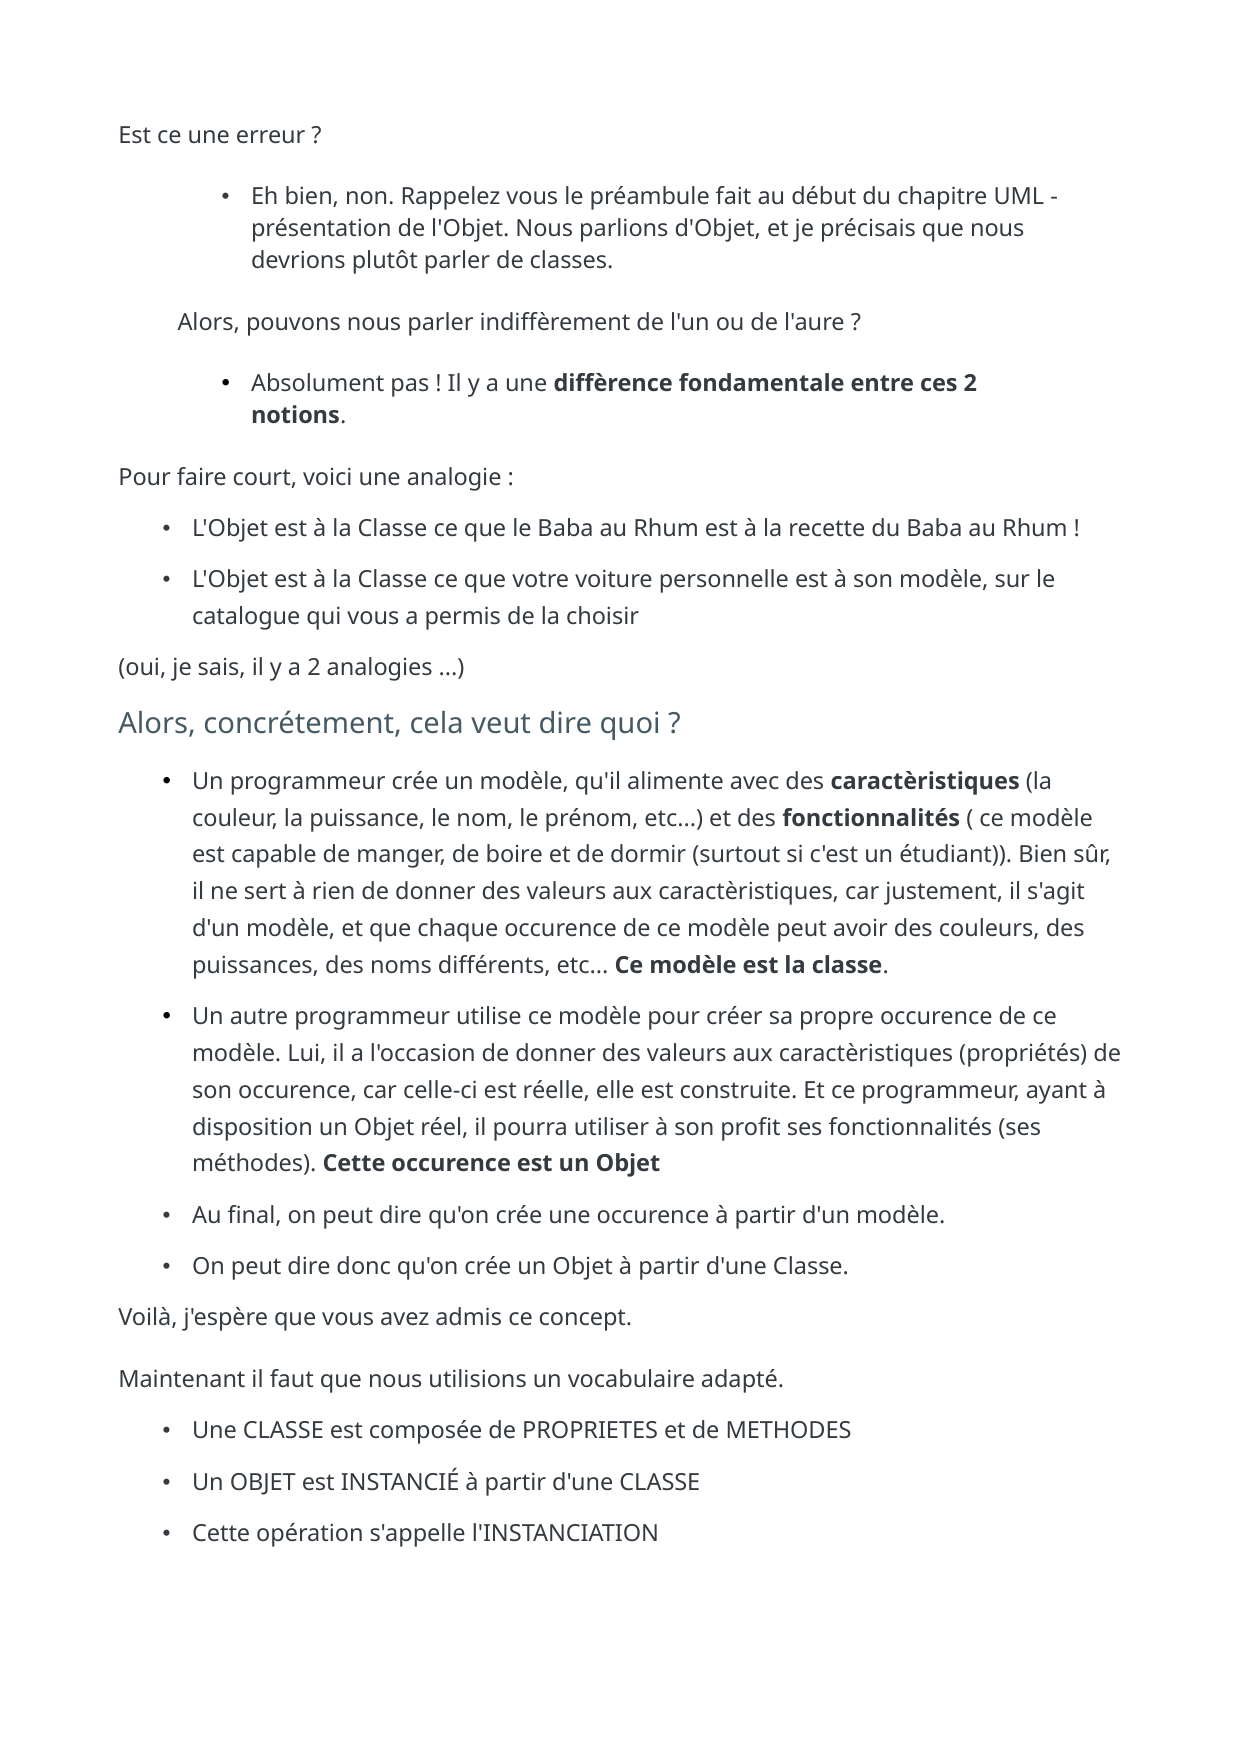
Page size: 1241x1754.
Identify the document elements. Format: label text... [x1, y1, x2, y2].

text Pour faire court, voici une analogie : [118, 460, 1122, 492]
list Au final, on peut dire qu'on crée une occurence à partir d'un modèle. [162, 1198, 1122, 1230]
list Cette opération s'appelle l'INSTANCIATION [162, 1516, 1122, 1548]
list L'Objet est à la Classe ce que le Baba au Rhum est à la recette du Baba au Rhum ! [162, 511, 1122, 543]
subtitle Alors, concrétement, cela veut dire quoi ? [118, 702, 1122, 742]
list Un OBJET est INSTANCIÉ à partir d'une CLASSE [162, 1465, 1122, 1497]
text Voilà, j'espère que vous avez admis ce concept. [118, 1301, 1122, 1333]
list Un programmeur crée un modèle, qu'il alimente avec des caractèristiques (la couleur, la puissance, le nom, le prénom, etc...) et des fonctionnalités ( ce modèle est capable de manger, de boire et de dormir (surtout si c'est un étudiant)). Bien sûr, il ne sert à rien de donner des valeurs aux caractèristiques, car justement, il s'agit d'un modèle, et que chaque occurence de ce modèle peut avoir des couleurs, des puissances, des noms différents, etc... Ce modèle est la classe. [162, 764, 1122, 980]
list Une CLASSE est composée de PROPRIETES et de METHODES [162, 1413, 1122, 1445]
list Absolument pas ! Il y a une diffèrence fondamentale entre ces 2 notions. [221, 366, 1063, 430]
text Maintenant il faut que nous utilisions un vocabulaire adapté. [118, 1362, 1122, 1394]
list Un autre programmeur utilise ce modèle pour créer sa propre occurence de ce modèle. Lui, il a l'occasion de donner des valeurs aux caractèristiques (propriétés) de son occurence, car celle-ci est réelle, elle est construite. Et ce programmeur, ayant à disposition un Objet réel, il pourra utiliser à son profit ses fonctionnalités (ses méthodes). Cette occurence est un Objet [162, 999, 1122, 1178]
list Eh bien, non. Rappelez vous le préambule fait au début du chapitre UML - présentation de l'Objet. Nous parlions d'Objet, et je précisais que nous devrions plutôt parler de classes. [221, 179, 1063, 276]
text (oui, je sais, il y a 2 analogies ...) [118, 651, 1122, 683]
text Alors, pouvons nous parler indiffèrement de l'un ou de l'aure ? [177, 305, 1063, 337]
text Est ce une erreur ? [118, 118, 1122, 150]
list On peut dire donc qu'on crée un Objet à partir d'une Classe. [162, 1249, 1122, 1281]
list L'Objet est à la Classe ce que votre voiture personnelle est à son modèle, sur le catalogue qui vous a permis de la choisir [162, 563, 1122, 631]
